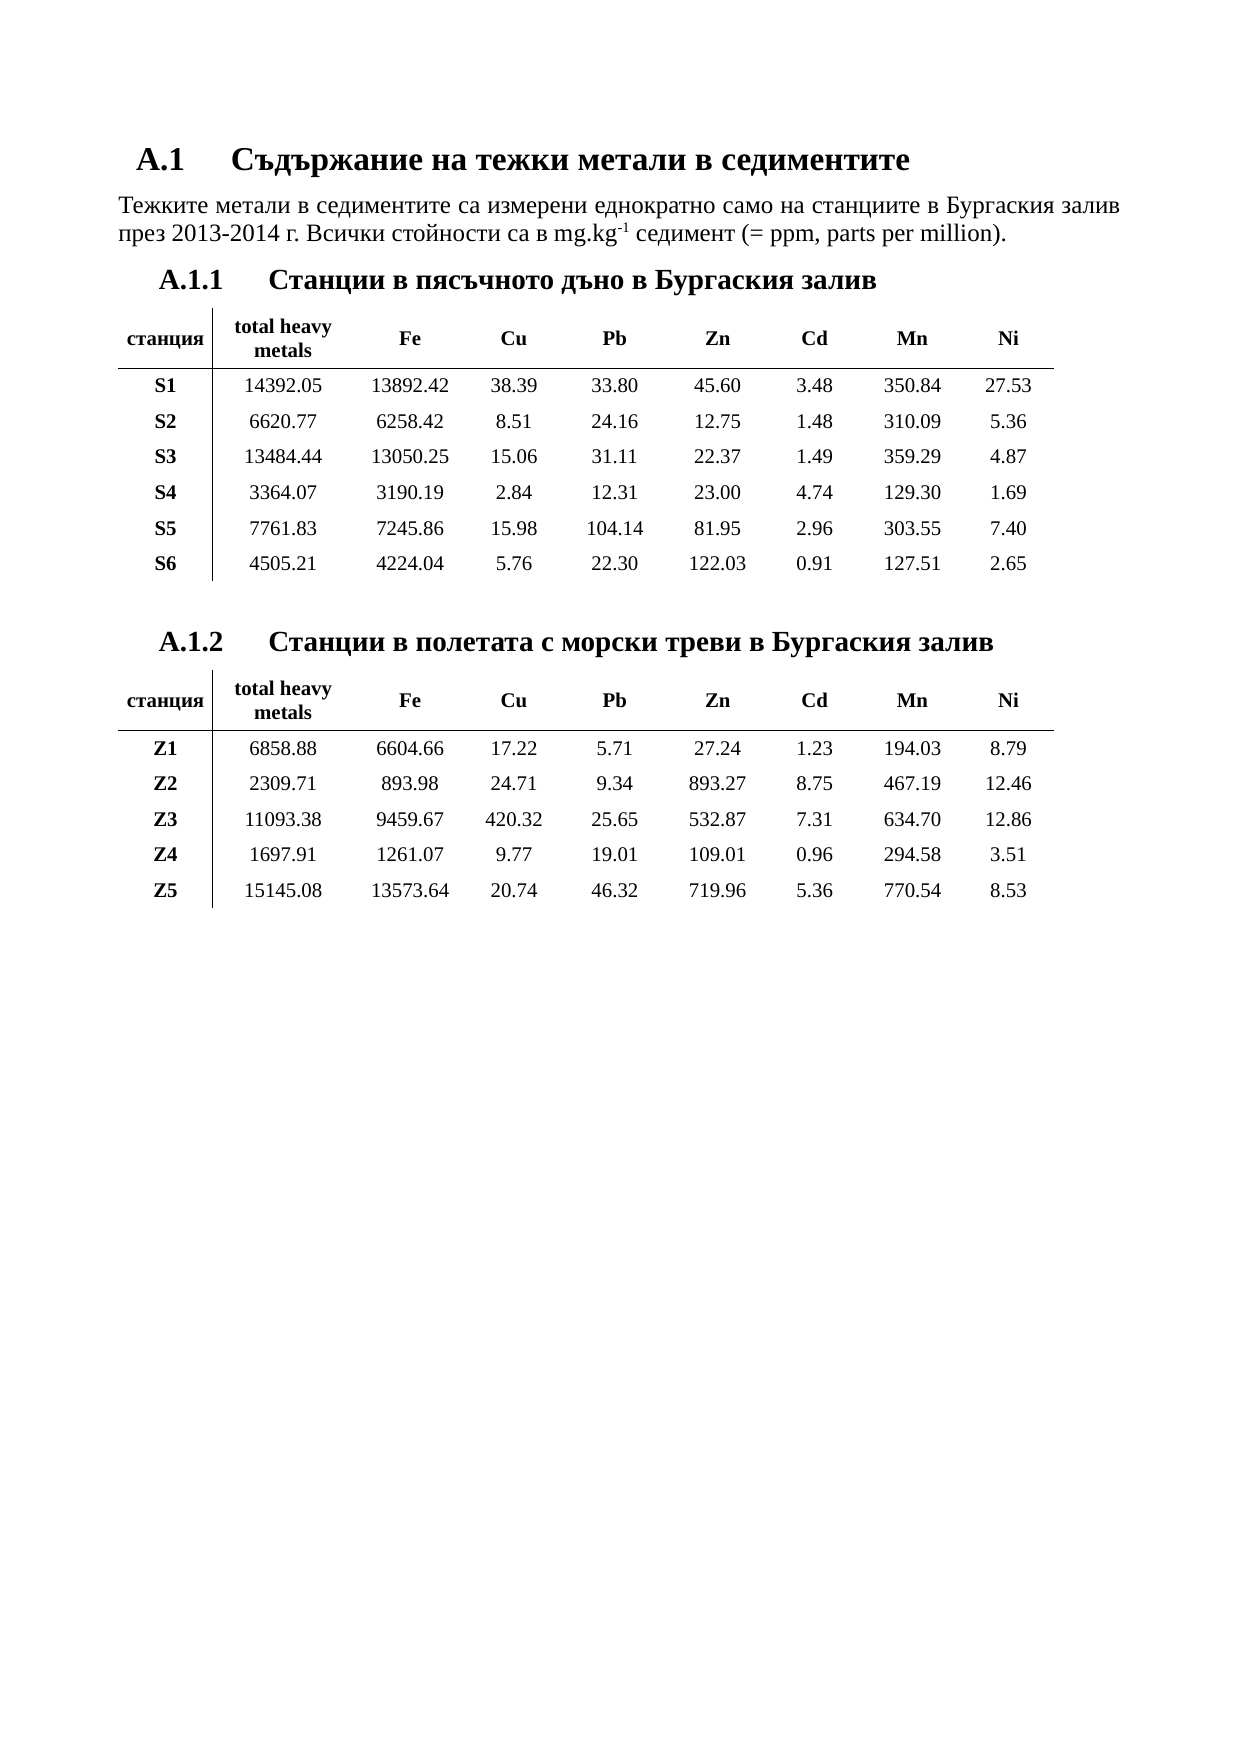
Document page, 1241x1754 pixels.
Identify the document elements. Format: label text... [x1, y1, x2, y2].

table_cell 38.39 [466, 369, 561, 403]
table_cell S2 [118, 403, 212, 439]
table_cell 9.77 [466, 836, 561, 872]
table_cell 893.27 [668, 765, 767, 801]
table_cell 1.48 [767, 403, 862, 439]
subtitle Станции в пясъчното дъно в Бургаския залив [231, 262, 1122, 295]
table_cell 22.37 [668, 439, 767, 474]
table_cell 81.95 [668, 510, 767, 545]
table_header Cu [466, 308, 561, 367]
table_cell 129.30 [862, 474, 963, 510]
table_cell 24.71 [466, 765, 561, 801]
table_cell 23.00 [668, 474, 767, 510]
subtitle Станции в полетата с морски треви в Бургаския залив [231, 624, 1122, 658]
table_cell 719.96 [668, 872, 767, 907]
table_cell 109.01 [668, 836, 767, 872]
table_cell 532.87 [668, 801, 767, 836]
table_cell 8.79 [963, 731, 1054, 765]
table_cell 5.71 [561, 731, 668, 765]
table_cell 359.29 [862, 439, 963, 474]
table_header Ni [963, 308, 1054, 367]
table_cell 33.80 [561, 369, 668, 403]
table_header total heavy metals [213, 670, 353, 730]
table_cell 17.22 [466, 731, 561, 765]
table_cell 25.65 [561, 801, 668, 836]
table_cell 2.96 [767, 510, 862, 545]
table_header станция [118, 670, 212, 730]
table_cell 4.74 [767, 474, 862, 510]
table_cell 8.53 [963, 872, 1054, 907]
table_cell 194.03 [862, 731, 963, 765]
table_cell 2.65 [963, 545, 1054, 581]
table_cell 9.34 [561, 765, 668, 801]
table_cell 893.98 [354, 765, 466, 801]
table_cell 11093.38 [213, 801, 353, 836]
table_cell 7.40 [963, 510, 1054, 545]
table_cell 13892.42 [354, 369, 466, 403]
table_header Mn [862, 670, 963, 730]
table_cell 12.75 [668, 403, 767, 439]
table_cell 420.32 [466, 801, 561, 836]
table_cell 12.86 [963, 801, 1054, 836]
table_cell 20.74 [466, 872, 561, 907]
table_cell 27.53 [963, 369, 1054, 403]
table_cell 5.36 [963, 403, 1054, 439]
table_cell Z5 [118, 872, 212, 907]
table_cell 2.84 [466, 474, 561, 510]
table_cell 6858.88 [213, 731, 353, 765]
table_cell 12.46 [963, 765, 1054, 801]
table_cell 9459.67 [354, 801, 466, 836]
table_cell 310.09 [862, 403, 963, 439]
table_cell 1.49 [767, 439, 862, 474]
table_cell 5.36 [767, 872, 862, 907]
table_header Pb [561, 308, 668, 367]
table_header Cd [767, 308, 862, 367]
table_cell 294.58 [862, 836, 963, 872]
table_cell 22.30 [561, 545, 668, 581]
table_cell 8.75 [767, 765, 862, 801]
table_cell 15.98 [466, 510, 561, 545]
table_header станция [118, 308, 212, 367]
table_header Fe [354, 308, 466, 367]
table_cell S4 [118, 474, 212, 510]
table_cell 104.14 [561, 510, 668, 545]
table_header Pb [561, 670, 668, 730]
text Тежките метали в седиментите са измерени еднократно само на станциите в Бургаския залив през 2013-2014 г. Всички стойности са в mg.kg-1 седимент (= ppm, parts per million). [118, 190, 1122, 247]
table_cell 7761.83 [213, 510, 353, 545]
table_cell Z2 [118, 765, 212, 801]
table_cell S5 [118, 510, 212, 545]
table_cell 467.19 [862, 765, 963, 801]
table_cell 1.23 [767, 731, 862, 765]
table_header total heavy metals [213, 308, 353, 367]
table_cell 8.51 [466, 403, 561, 439]
table_cell 31.11 [561, 439, 668, 474]
table_header Mn [862, 308, 963, 367]
table_cell 350.84 [862, 369, 963, 403]
table_cell 5.76 [466, 545, 561, 581]
table_header Fe [354, 670, 466, 730]
table_cell 13484.44 [213, 439, 353, 474]
table_cell 24.16 [561, 403, 668, 439]
subtitle Съдържание на тежки метали в седиментите [193, 139, 1122, 177]
table_cell 13573.64 [354, 872, 466, 907]
table_cell 15.06 [466, 439, 561, 474]
table_cell 6620.77 [213, 403, 353, 439]
table_header Ni [963, 670, 1054, 730]
table_cell 2309.71 [213, 765, 353, 801]
table_cell 4224.04 [354, 545, 466, 581]
table_cell 45.60 [668, 369, 767, 403]
table_cell 12.31 [561, 474, 668, 510]
table_cell 3.51 [963, 836, 1054, 872]
table_cell 770.54 [862, 872, 963, 907]
table_cell 127.51 [862, 545, 963, 581]
table_cell 46.32 [561, 872, 668, 907]
table_cell 1.69 [963, 474, 1054, 510]
table_cell 7.31 [767, 801, 862, 836]
table_cell 3.48 [767, 369, 862, 403]
table_cell Z4 [118, 836, 212, 872]
table_header Cd [767, 670, 862, 730]
table_cell 0.96 [767, 836, 862, 872]
table_cell 1697.91 [213, 836, 353, 872]
table_cell 303.55 [862, 510, 963, 545]
table_cell 4.87 [963, 439, 1054, 474]
table_header Zn [668, 670, 767, 730]
table_cell 122.03 [668, 545, 767, 581]
table_cell 6604.66 [354, 731, 466, 765]
table_cell 14392.05 [213, 369, 353, 403]
table_cell Z3 [118, 801, 212, 836]
table_cell 3364.07 [213, 474, 353, 510]
table_cell 13050.25 [354, 439, 466, 474]
table_cell 1261.07 [354, 836, 466, 872]
table_cell 6258.42 [354, 403, 466, 439]
table_cell 15145.08 [213, 872, 353, 907]
table_header Cu [466, 670, 561, 730]
table_cell Z1 [118, 731, 212, 765]
table_cell 7245.86 [354, 510, 466, 545]
table_cell S6 [118, 545, 212, 581]
table_cell 634.70 [862, 801, 963, 836]
table_cell 3190.19 [354, 474, 466, 510]
table_header Zn [668, 308, 767, 367]
table_cell 19.01 [561, 836, 668, 872]
table_cell S1 [118, 369, 212, 403]
table_cell 27.24 [668, 731, 767, 765]
table_cell S3 [118, 439, 212, 474]
table_cell 4505.21 [213, 545, 353, 581]
table_cell 0.91 [767, 545, 862, 581]
